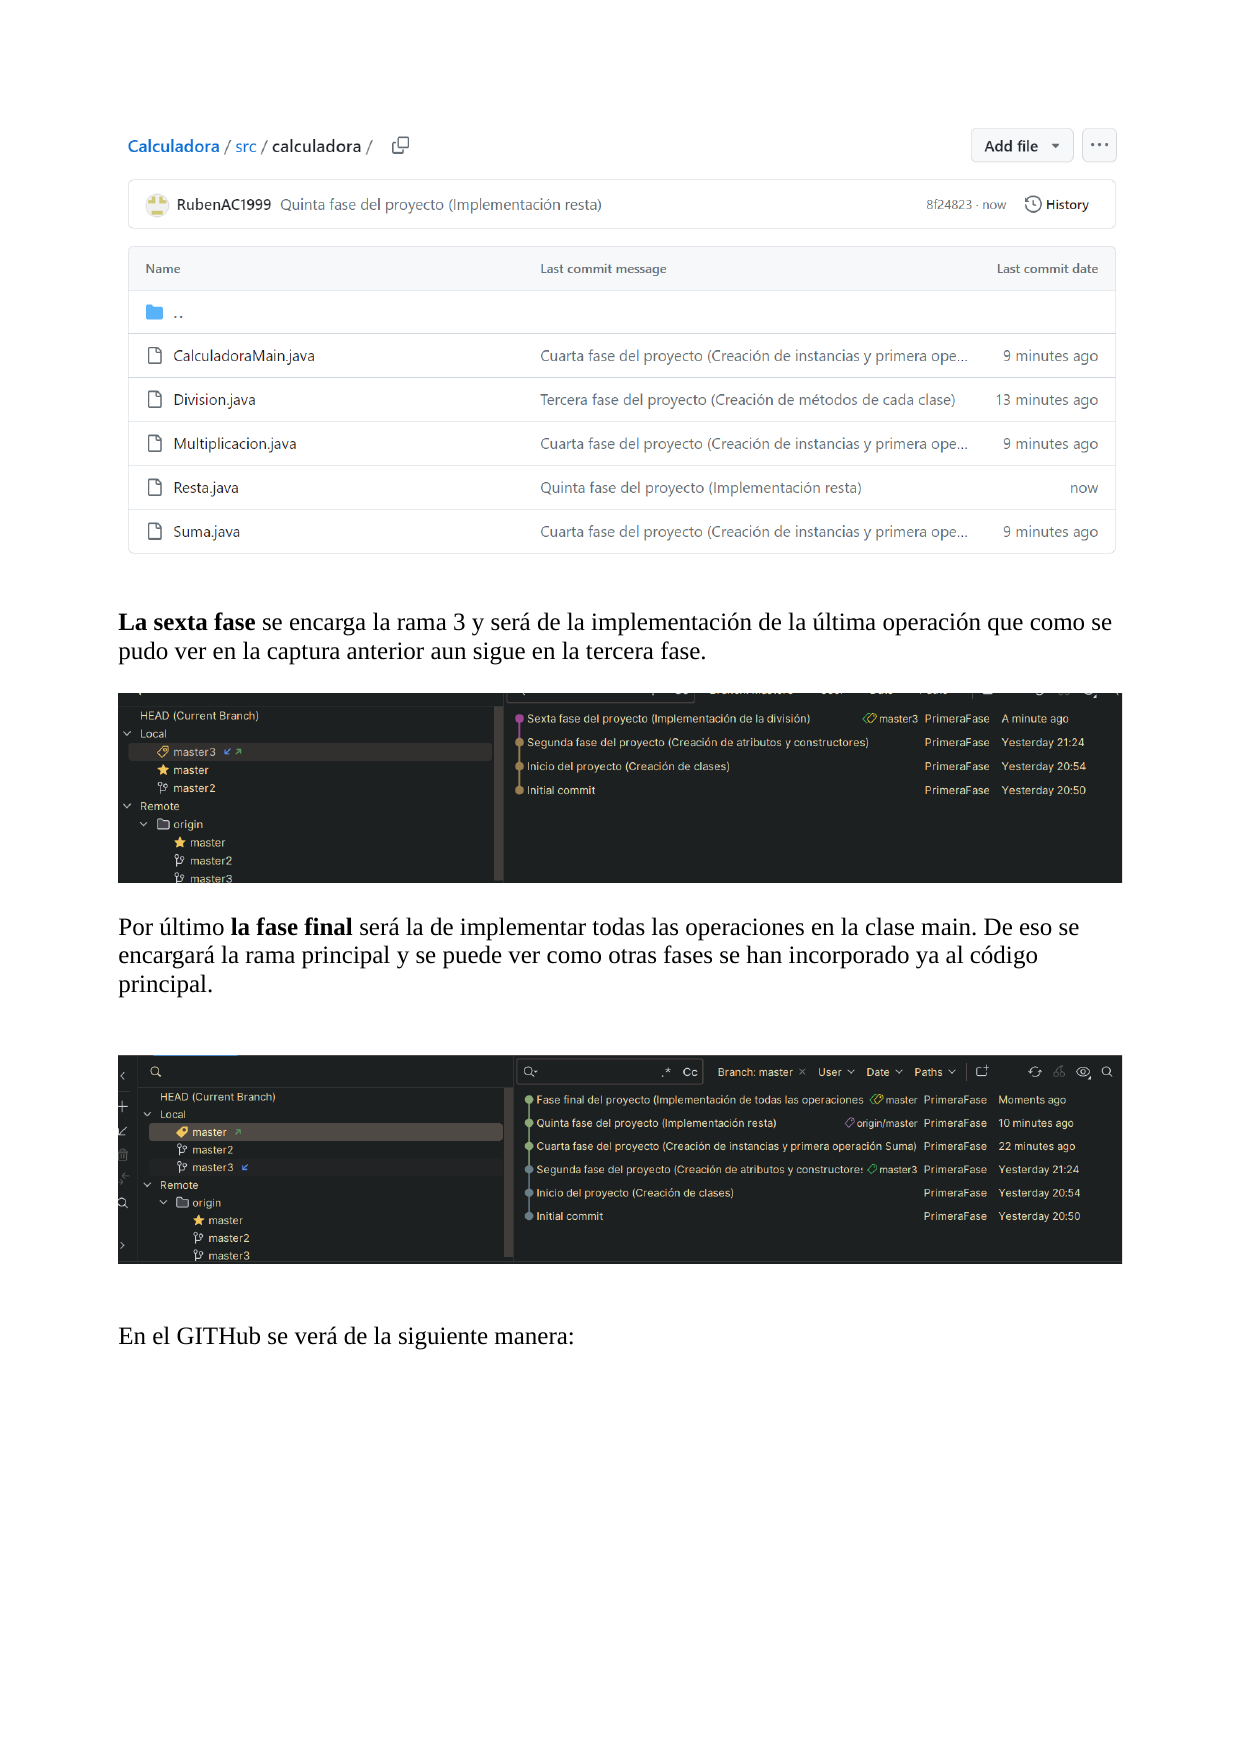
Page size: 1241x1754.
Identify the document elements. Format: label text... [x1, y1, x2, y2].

picture [118, 118, 1123, 579]
picture [118, 1055, 1123, 1264]
text La sexta fase se encarga la rama 3 y será de la implementación de la última operación que como se pudo ver en la captura anterior aun sigue en la tercera fase. [118, 607, 1122, 664]
text En el GITHub se verá de la siguiente manera: [118, 1321, 1122, 1350]
text Por último la fase final será la de implementar todas las operaciones en la clase main. De eso se encargará la rama principal y se puede ver como otras fases se han incorporado ya al código principal. [118, 912, 1122, 998]
picture [118, 693, 1123, 883]
